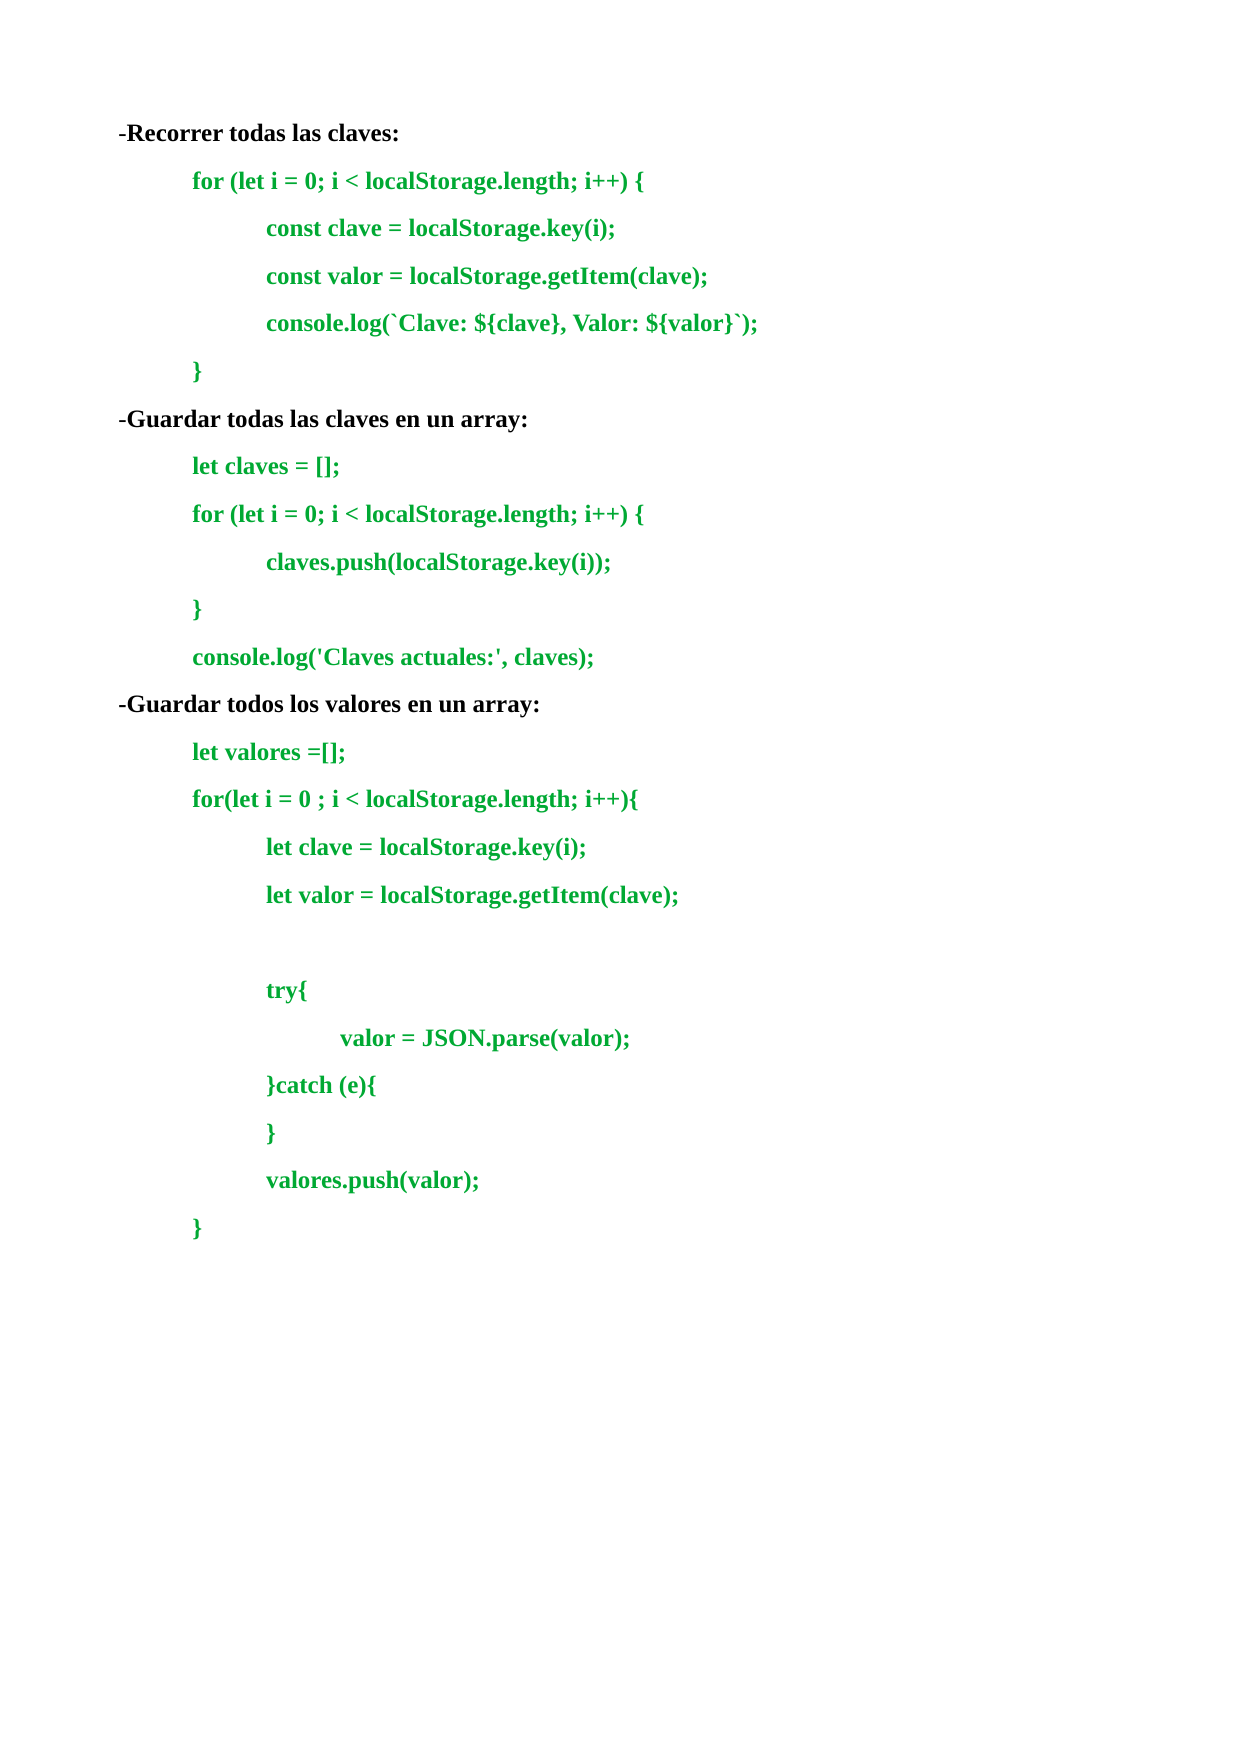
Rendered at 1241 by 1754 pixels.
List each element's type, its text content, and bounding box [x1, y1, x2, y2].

text } [118, 1118, 1122, 1147]
text console.log('Claves actuales:', claves); [118, 642, 1122, 671]
text const valor = localStorage.getItem(clave); [118, 261, 1122, 290]
text for (let i = 0; i < localStorage.length; i++) { [118, 499, 1122, 528]
text } [118, 1213, 1122, 1242]
text console.log(`Clave: ${clave}, Valor: ${valor}`); [118, 308, 1122, 337]
text let valor = localStorage.getItem(clave); [118, 880, 1122, 908]
text let claves = []; [118, 451, 1122, 480]
text try{ [118, 975, 1122, 1004]
text -Recorrer todas las claves: [118, 118, 1122, 147]
text let valores =[]; [118, 737, 1122, 766]
text valor = JSON.parse(valor); [118, 1023, 1122, 1051]
text let clave = localStorage.key(i); [118, 832, 1122, 861]
text valores.push(valor); [118, 1165, 1122, 1194]
text }catch (e){ [118, 1070, 1122, 1099]
text } [118, 356, 1122, 385]
text -Guardar todas las claves en un array: [118, 404, 1122, 432]
text for (let i = 0; i < localStorage.length; i++) { [118, 166, 1122, 194]
text claves.push(localStorage.key(i)); [118, 547, 1122, 575]
text -Guardar todos los valores en un array: [118, 689, 1122, 718]
text } [118, 594, 1122, 623]
text for(let i = 0 ; i < localStorage.length; i++){ [118, 784, 1122, 813]
text const clave = localStorage.key(i); [118, 213, 1122, 242]
